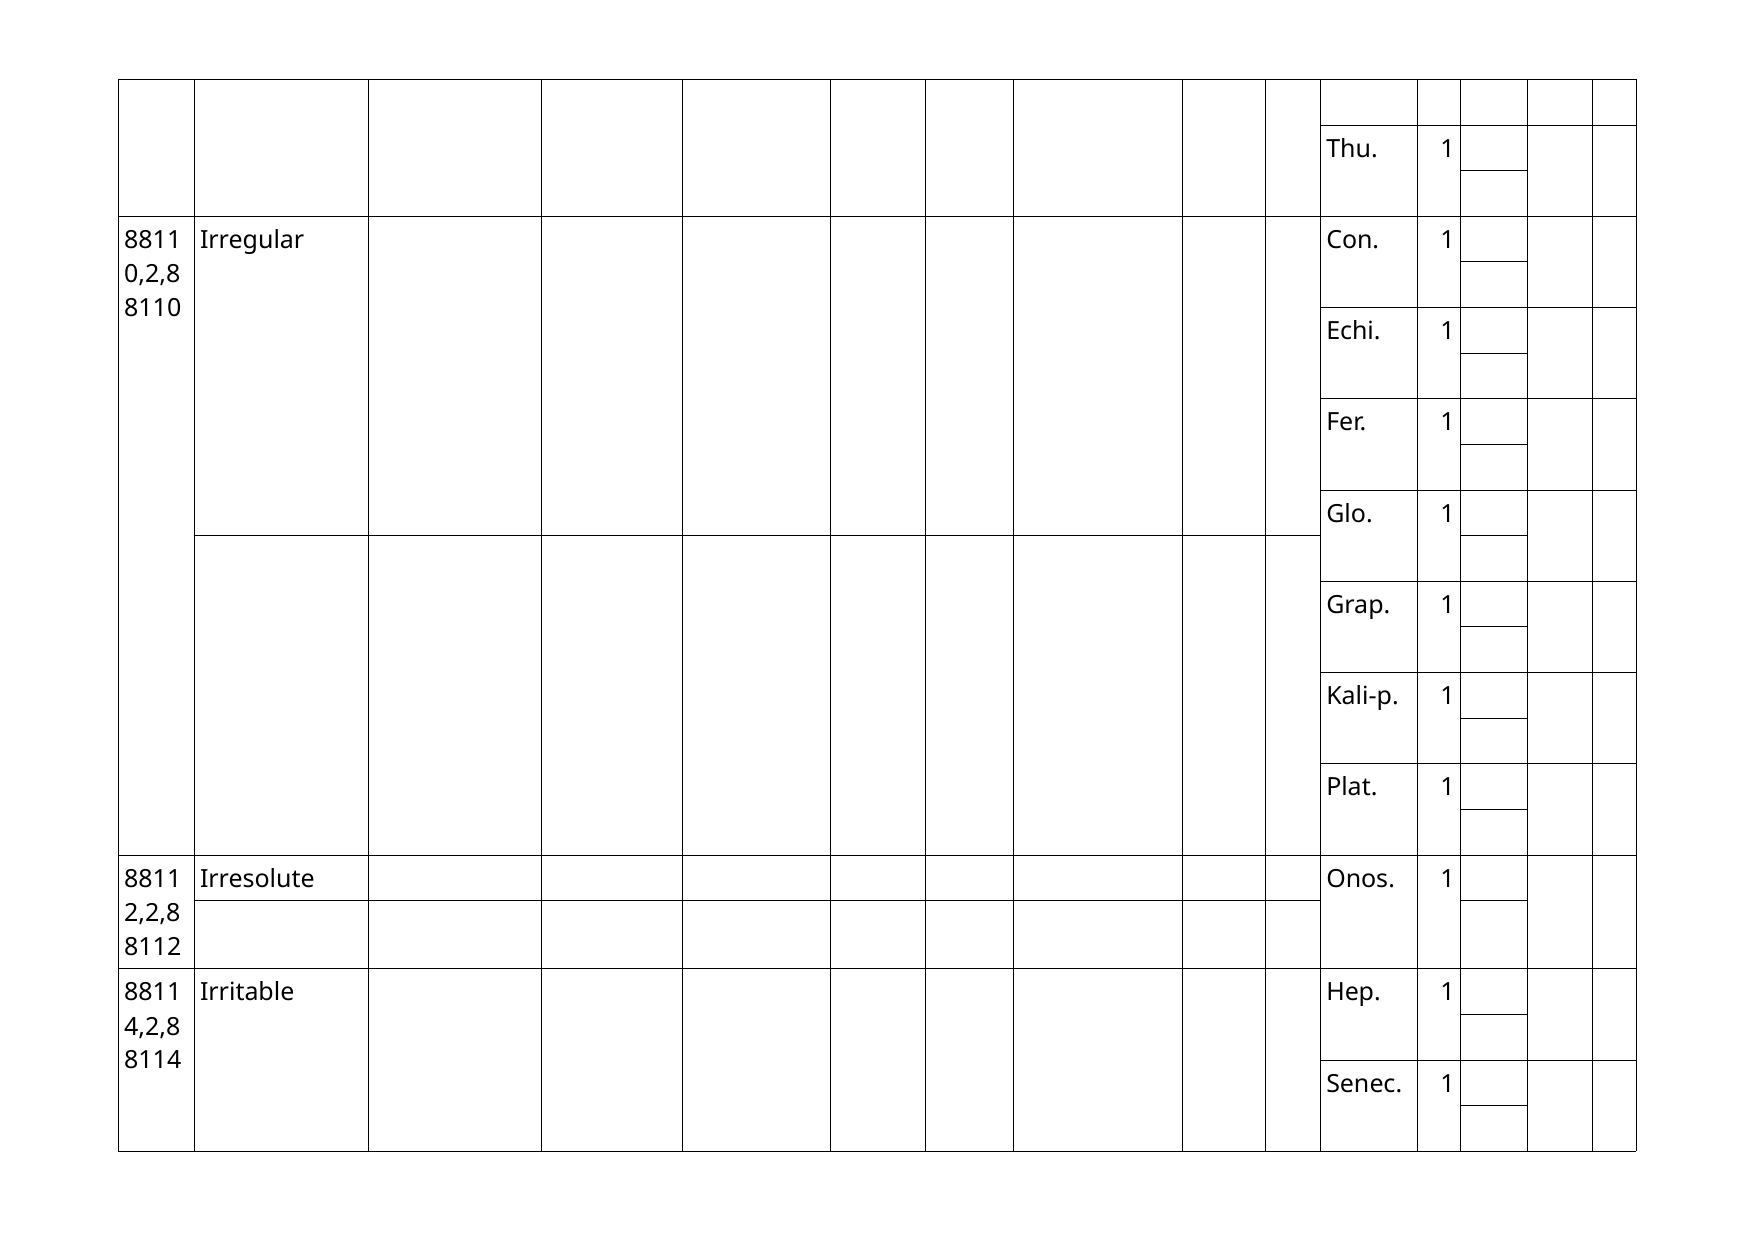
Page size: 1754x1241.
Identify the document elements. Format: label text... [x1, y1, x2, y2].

table_cell Con. [1321, 217, 1417, 307]
table_cell [1321, 80, 1417, 124]
table_cell [542, 536, 682, 854]
table_cell [1593, 80, 1636, 124]
table_cell Senec. [1321, 1061, 1417, 1151]
table_cell [1266, 969, 1320, 1151]
table_cell [1014, 856, 1182, 900]
table_cell [542, 969, 682, 1151]
table_cell 1 [1418, 673, 1460, 763]
table_cell [542, 901, 682, 968]
table_cell [195, 80, 368, 216]
table_cell [369, 217, 541, 535]
table_cell [369, 901, 541, 968]
table_cell [1014, 536, 1182, 854]
table_cell [1266, 217, 1320, 535]
table_cell [1461, 1106, 1527, 1151]
table_cell [1266, 80, 1320, 216]
table_cell Kali-p. [1321, 673, 1417, 763]
table_cell [1014, 217, 1182, 535]
table_cell [1461, 536, 1527, 581]
table_cell [1593, 969, 1636, 1059]
table_cell [1183, 217, 1265, 535]
table_cell [1461, 217, 1527, 261]
table_cell [1183, 969, 1265, 1151]
table_cell Irritable [195, 969, 368, 1151]
table_cell [926, 969, 1013, 1151]
table_cell [1461, 491, 1527, 535]
table_cell [1461, 262, 1527, 307]
table_cell [1461, 582, 1527, 626]
table_cell [683, 536, 830, 854]
table_cell [831, 80, 925, 216]
table_cell [1593, 582, 1636, 672]
table_cell [1183, 80, 1265, 216]
table_cell [1528, 969, 1592, 1059]
table_cell 1 [1418, 126, 1460, 216]
table_cell [926, 901, 1013, 968]
table_cell [1528, 80, 1592, 124]
table_cell [1528, 582, 1592, 672]
table_cell [542, 856, 682, 900]
table_cell [1461, 969, 1527, 1014]
table_cell [1528, 764, 1592, 854]
table_cell [1528, 126, 1592, 216]
table_cell 1 [1418, 1061, 1460, 1151]
table_cell [369, 80, 541, 216]
table_cell [1528, 217, 1592, 307]
table_cell Echi. [1321, 308, 1417, 398]
table_cell [1593, 308, 1636, 398]
table_cell [1461, 1061, 1527, 1105]
table_cell [1014, 80, 1182, 216]
table_cell [1461, 764, 1527, 809]
table_cell [926, 856, 1013, 900]
table_cell 1 [1418, 308, 1460, 398]
table_cell Grap. [1321, 582, 1417, 672]
table_cell [683, 856, 830, 900]
table_cell [1461, 308, 1527, 353]
table_cell Irregular [195, 217, 368, 535]
table_cell [195, 901, 368, 968]
table_cell 1 [1418, 969, 1460, 1059]
table_cell 88114,2,88114 [119, 969, 194, 1151]
table_cell [369, 969, 541, 1151]
table_cell 1 [1418, 856, 1460, 968]
table_cell [369, 856, 541, 900]
table_cell [1461, 627, 1527, 672]
table_cell [1528, 856, 1592, 968]
table_cell [542, 217, 682, 535]
table_cell [1593, 217, 1636, 307]
table_cell 1 [1418, 764, 1460, 854]
table_cell [1528, 399, 1592, 489]
table_cell [1593, 856, 1636, 968]
table_cell [1461, 810, 1527, 854]
table_cell 1 [1418, 217, 1460, 307]
table_cell [1528, 1061, 1592, 1151]
table_cell [1528, 491, 1592, 581]
table_cell Plat. [1321, 764, 1417, 854]
table_cell [1266, 536, 1320, 854]
table_cell [1461, 354, 1527, 398]
table_cell 1 [1418, 399, 1460, 489]
table_cell [1461, 1015, 1527, 1059]
table_cell 1 [1418, 582, 1460, 672]
table_cell [1461, 126, 1527, 170]
table_cell Hep. [1321, 969, 1417, 1059]
table_cell [1418, 80, 1460, 124]
table_cell [1593, 399, 1636, 489]
table_cell [1461, 856, 1527, 900]
table_cell [1461, 719, 1527, 763]
table_cell [683, 217, 830, 535]
table_cell [683, 969, 830, 1151]
table_cell [683, 80, 830, 216]
table_cell [1183, 536, 1265, 854]
table_cell [1593, 126, 1636, 216]
table_cell Glo. [1321, 491, 1417, 581]
table_cell Irresolute [195, 856, 368, 900]
table_cell Onos. [1321, 856, 1417, 968]
table_cell [1461, 399, 1527, 444]
table_cell [1528, 308, 1592, 398]
table_cell [542, 80, 682, 216]
table_cell [1461, 171, 1527, 216]
table_cell 1 [1418, 491, 1460, 581]
table_cell [831, 217, 925, 535]
table_cell [1014, 901, 1182, 968]
table_cell Thu. [1321, 126, 1417, 216]
table_cell [1266, 901, 1320, 968]
table_cell [1461, 901, 1527, 968]
table_cell 88112,2,88112 [119, 856, 194, 968]
table_cell [1593, 673, 1636, 763]
table_cell [831, 536, 925, 854]
table_cell [926, 536, 1013, 854]
table_cell [926, 80, 1013, 216]
table_cell [1593, 1061, 1636, 1151]
table_cell [1183, 856, 1265, 900]
table_cell [195, 536, 368, 854]
table_cell [1593, 764, 1636, 854]
table_cell [926, 217, 1013, 535]
table_cell [831, 969, 925, 1151]
table_cell [831, 856, 925, 900]
table_cell [1461, 673, 1527, 718]
table_cell Fer. [1321, 399, 1417, 489]
table_cell [1014, 969, 1182, 1151]
table_cell [369, 536, 541, 854]
table_cell [683, 901, 830, 968]
table_cell [1593, 491, 1636, 581]
table_cell [1461, 445, 1527, 489]
table_cell [1183, 901, 1265, 968]
table_cell [831, 901, 925, 968]
table_cell [119, 80, 194, 216]
table_cell 88110,2,88110 [119, 217, 194, 854]
table_cell [1266, 856, 1320, 900]
table_cell [1461, 80, 1527, 124]
table_cell [1528, 673, 1592, 763]
